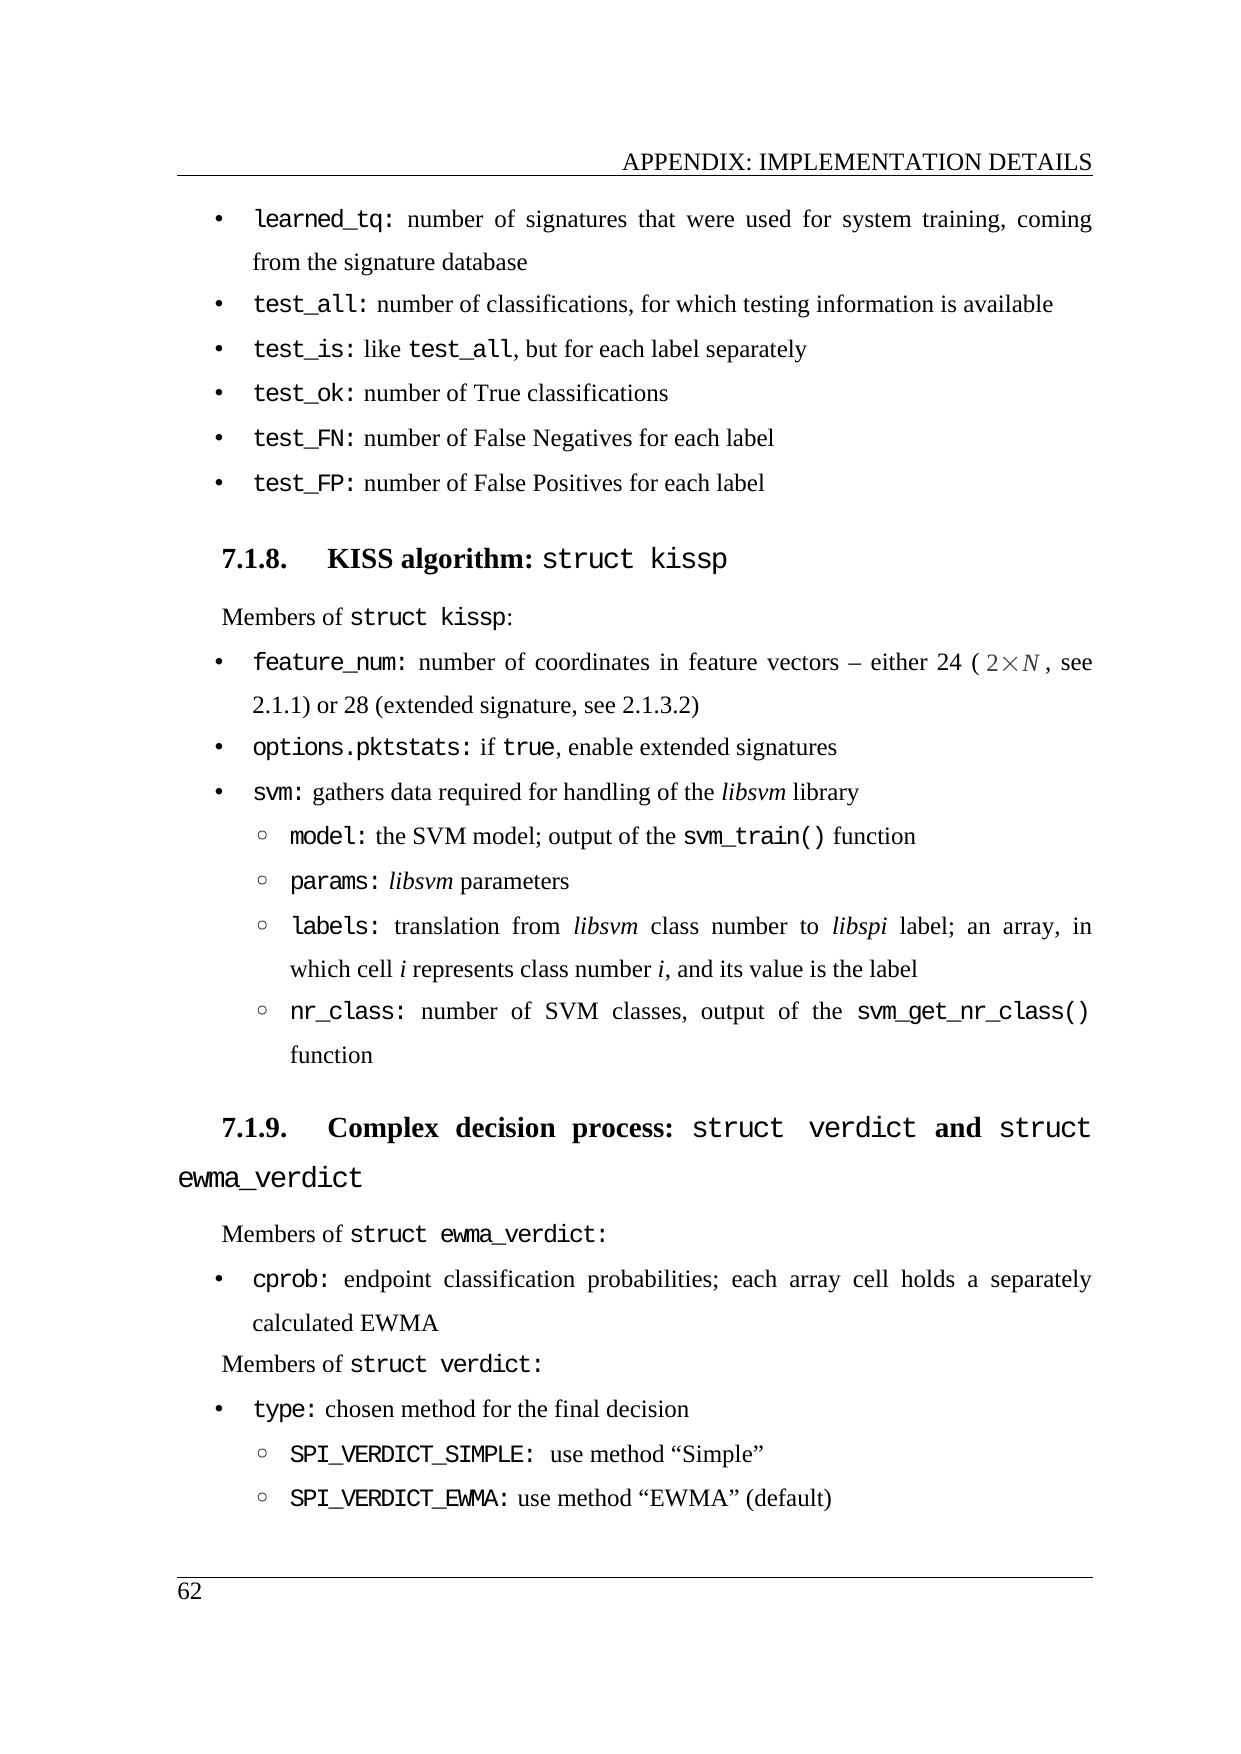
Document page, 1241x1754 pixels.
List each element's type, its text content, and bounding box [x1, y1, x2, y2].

list feature_num: number of coordinates in feature vectors – either 24 (, see 2.1.1) or 28 (extended signature, see 2.1.3.2) [214, 648, 1093, 719]
text Members of struct verdict: [177, 1350, 1093, 1380]
text Members of struct ewma_verdict: [177, 1221, 1093, 1250]
list learned_tq: number of signatures that were used for system training, coming from the signature database [214, 205, 1093, 276]
list test_FP: number of False Positives for each label [214, 469, 1093, 499]
list cprob: endpoint classification probabilities; each array cell holds a separately calculated EWMA [214, 1265, 1093, 1337]
list labels: translation from libsvm class number to libspi label; an array, in which cell i represents class number i, and its value is the label [252, 912, 1093, 983]
list nr_class: number of SVM classes, output of the svm_get_nr_class() function [252, 997, 1093, 1068]
list params: libsvm parameters [252, 867, 1093, 897]
list options.pktstats: if true, enable extended signatures [214, 733, 1093, 763]
list model: the SVM model; output of the svm_train() function [252, 822, 1093, 852]
list type: chosen method for the final decision [214, 1395, 1093, 1425]
text Members of struct kissp: [177, 603, 1093, 633]
list SPI_VERDICT_EWMA: use method “EWMA” (default) [252, 1484, 1093, 1514]
subtitle KISS algorithm: struct kissp [177, 543, 1093, 577]
list test_FN: number of False Negatives for each label [214, 424, 1093, 454]
list svm: gathers data required for handling of the libsvm library [214, 778, 1093, 808]
list test_ok: number of True classifications [214, 379, 1093, 409]
subtitle Complex decision process: struct verdict and struct ewma_verdict [177, 1111, 1093, 1196]
list test_all: number of classifications, for which testing information is available [214, 290, 1093, 320]
list test_is: like test_all, but for each label separately [214, 335, 1093, 364]
list SPI_VERDICT_SIMPLE: use method “Simple” [252, 1440, 1093, 1469]
